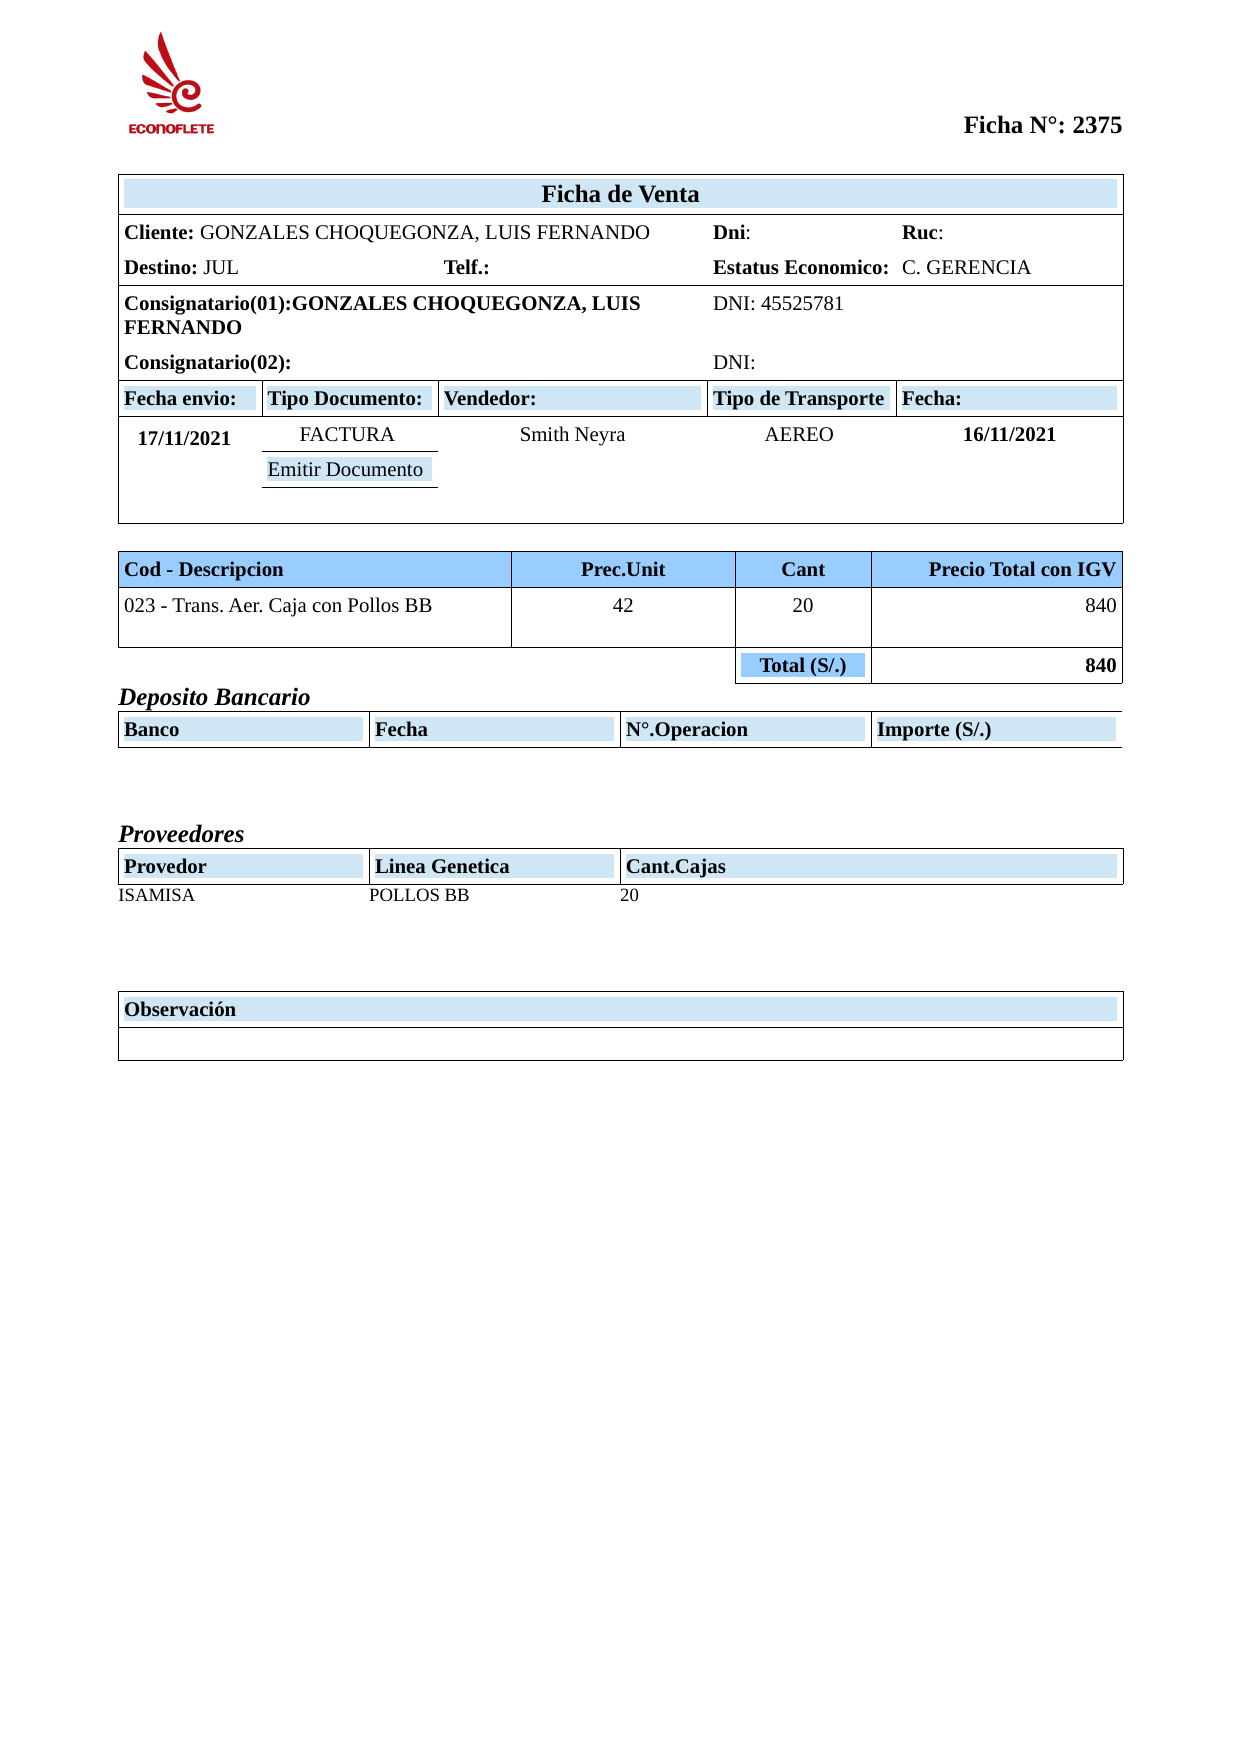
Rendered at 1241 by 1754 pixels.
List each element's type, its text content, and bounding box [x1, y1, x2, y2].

table_header Importe (S/.) [872, 712, 1122, 747]
table_header Cant [736, 552, 871, 587]
table_cell [118, 795, 369, 819]
table_cell [871, 771, 1122, 795]
table_cell [262, 488, 438, 523]
table_cell [620, 771, 871, 795]
table_header Cant.Cajas [621, 849, 1123, 883]
table_header Banco [119, 712, 369, 747]
table_cell Consignatario(02): [119, 345, 707, 380]
table_cell 20 [736, 588, 871, 647]
table_cell Emitir Documento [262, 452, 438, 487]
table_cell [118, 648, 511, 682]
table_header Ficha de Venta [119, 175, 1123, 214]
table_cell [369, 771, 620, 795]
picture [118, 31, 225, 134]
table_cell Fecha: [897, 381, 1123, 416]
table_cell Ruc: [896, 215, 1123, 249]
table_cell [118, 927, 369, 948]
table_cell Destino: JUL [119, 249, 438, 285]
table_cell POLLOS BB [369, 885, 620, 905]
table_cell [620, 970, 1123, 991]
table_cell 42 [512, 588, 735, 647]
table_cell ISAMISA [118, 885, 369, 905]
table_cell 840 [872, 648, 1122, 682]
table_cell Smith Neyra [438, 417, 707, 523]
table_cell 840 [872, 588, 1122, 647]
text Deposito Bancario [118, 682, 1122, 711]
table_cell Total (S/.) [736, 648, 871, 682]
table_cell FACTURA [262, 417, 438, 451]
table_cell [871, 748, 1122, 771]
table_cell [511, 648, 735, 682]
table_cell AEREO [707, 417, 896, 523]
table_cell [118, 970, 369, 991]
table_cell [118, 771, 369, 795]
table_cell DNI: 45525781 [707, 286, 1123, 344]
table_cell Dni: [707, 215, 896, 249]
table_header Provedor [119, 849, 369, 883]
table_header N°.Operacion [621, 712, 871, 747]
table_cell Fecha envio: [119, 381, 262, 416]
table_cell 16/11/2021 [896, 417, 1123, 523]
table_header Cod - Descripcion [119, 552, 511, 587]
text Proveedores [118, 819, 1122, 848]
table_cell [118, 948, 369, 970]
table_header Observación [119, 992, 1123, 1027]
table_cell [620, 748, 871, 771]
table_cell [118, 905, 369, 927]
table_cell [369, 970, 620, 991]
table_cell 17/11/2021 [119, 417, 262, 523]
table_cell [119, 1028, 1123, 1060]
table_cell [369, 795, 620, 819]
table_cell C. GERENCIA [896, 249, 1123, 285]
table_cell [620, 948, 1123, 970]
table_cell 023 - Trans. Aer. Caja con Pollos BB [119, 588, 511, 647]
table_cell [369, 948, 620, 970]
table_cell Vendedor: [439, 381, 707, 416]
table_cell [369, 748, 620, 771]
table_cell [369, 927, 620, 948]
table_cell [620, 795, 871, 819]
table_cell DNI: [707, 345, 1123, 380]
table_cell [118, 748, 369, 771]
table_cell 20 [620, 885, 1123, 905]
table_cell [369, 905, 620, 927]
table_header Fecha [370, 712, 620, 747]
table_cell Tipo de Transporte [708, 381, 896, 416]
table_cell Cliente: GONZALES CHOQUEGONZA, LUIS FERNANDO [119, 215, 707, 249]
table_header Prec.Unit [512, 552, 735, 587]
table_cell [871, 795, 1122, 819]
table_cell [620, 905, 1123, 927]
table_header Linea Genetica [370, 849, 620, 883]
table_cell Telf.: [438, 249, 707, 285]
table_cell [620, 927, 1123, 948]
table_cell Estatus Economico: [707, 249, 896, 285]
table_header Precio Total con IGV [872, 552, 1122, 587]
table_cell Consignatario(01):GONZALES CHOQUEGONZA, LUIS FERNANDO [119, 286, 707, 344]
table_cell Tipo Documento: [263, 381, 438, 416]
